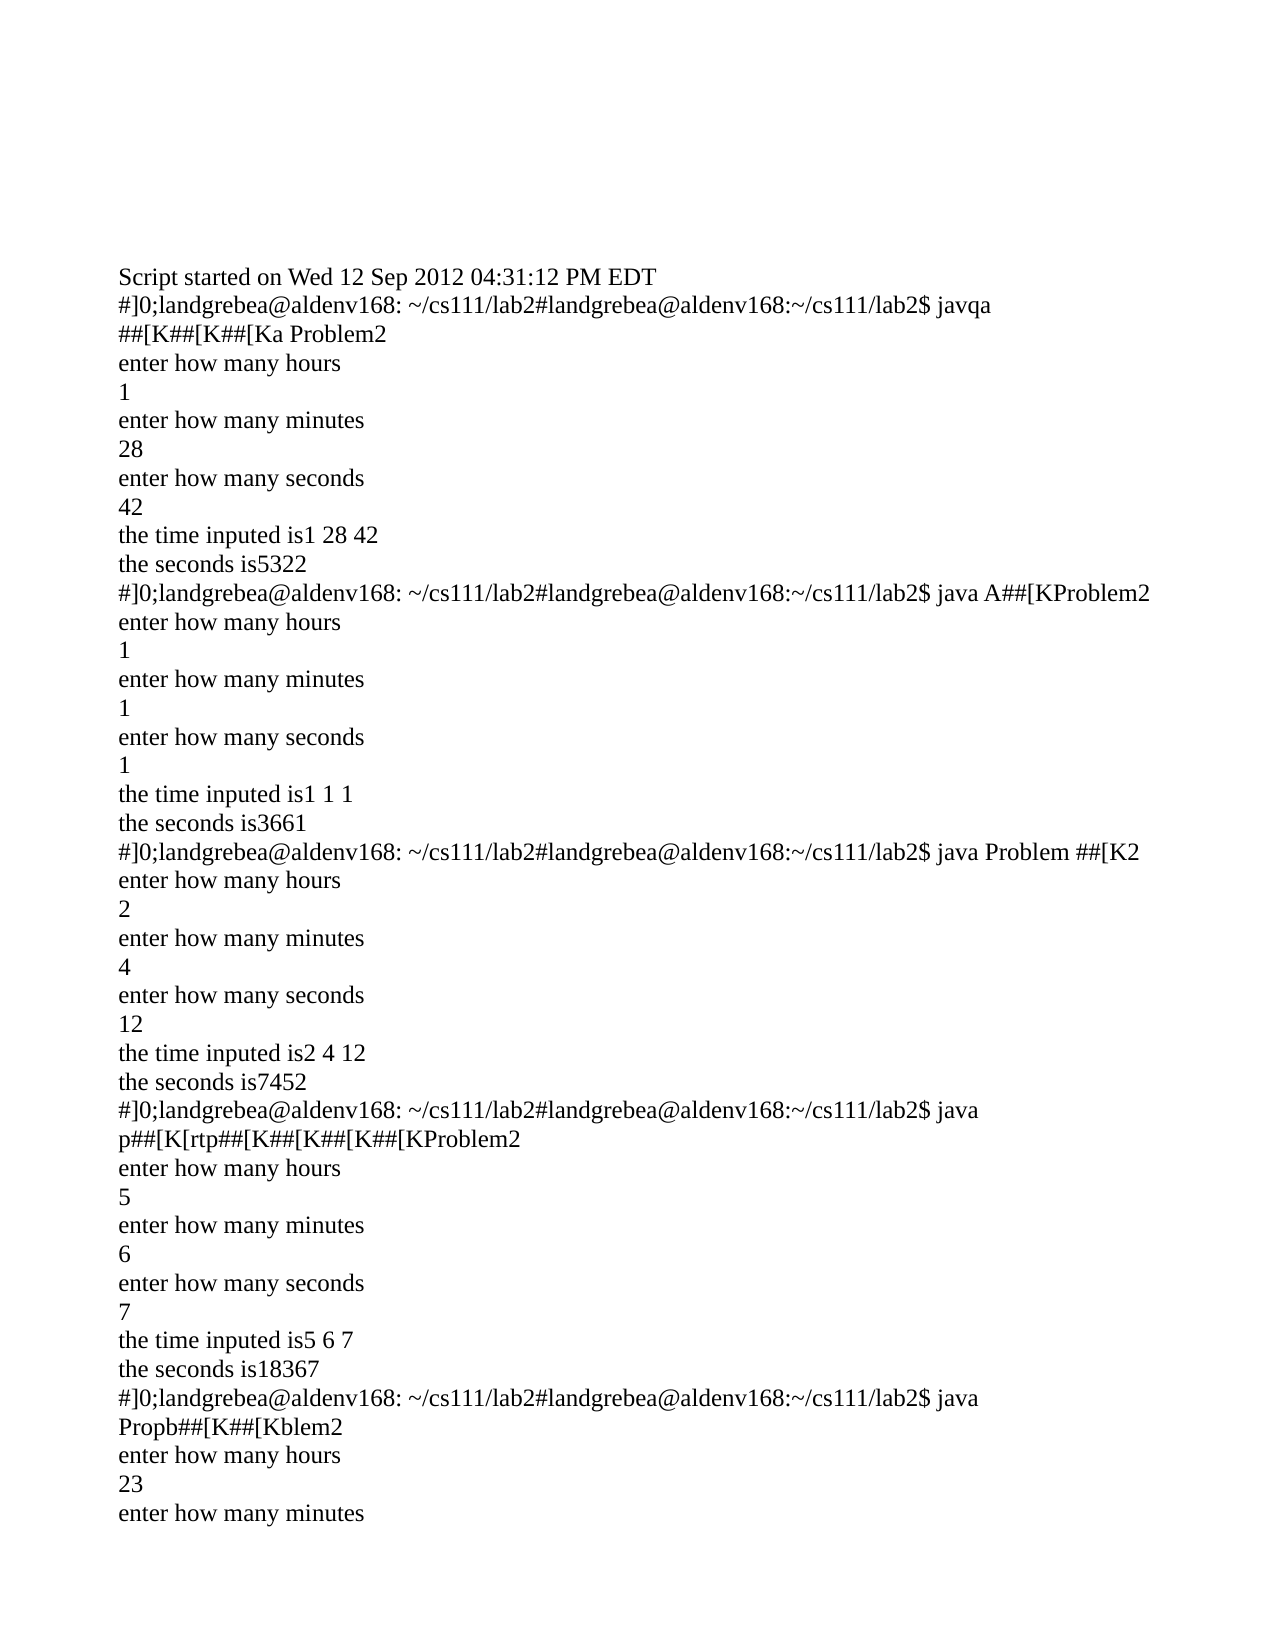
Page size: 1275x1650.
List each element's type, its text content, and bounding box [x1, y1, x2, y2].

text the time inputed is1 1 1 [118, 779, 1157, 808]
text #]0;landgrebea@aldenv168: ~/cs111/lab2#landgrebea@aldenv168:~/cs111/lab2$ java Problem ##[K2 [118, 837, 1157, 866]
text #]0;landgrebea@aldenv168: ~/cs111/lab2#landgrebea@aldenv168:~/cs111/lab2$ java p##[K[rtp##[K##[K##[K##[KProblem2 [118, 1096, 1157, 1153]
text 7 [118, 1297, 1157, 1326]
text the time inputed is5 6 7 [118, 1326, 1157, 1354]
text enter how many minutes [118, 406, 1157, 434]
text enter how many minutes [118, 1498, 1157, 1527]
text enter how many seconds [118, 1268, 1157, 1297]
text 1 [118, 377, 1157, 406]
text the seconds is3661 [118, 808, 1157, 837]
text 5 [118, 1182, 1157, 1211]
text enter how many minutes [118, 1211, 1157, 1239]
text #]0;landgrebea@aldenv168: ~/cs111/lab2#landgrebea@aldenv168:~/cs111/lab2$ java A##[KProblem2 [118, 578, 1157, 607]
text enter how many seconds [118, 981, 1157, 1009]
text 1 [118, 751, 1157, 779]
text Script started on Wed 12 Sep 2012 04:31:12 PM EDT #]0;landgrebea@aldenv168: ~/cs111/lab2#landgrebea@aldenv168:~/cs111/lab2$ javqa ##[K##[K##[Ka Problem2 [118, 262, 1157, 348]
text 6 [118, 1239, 1157, 1268]
text 1 [118, 636, 1157, 664]
text 42 [118, 492, 1157, 521]
text #]0;landgrebea@aldenv168: ~/cs111/lab2#landgrebea@aldenv168:~/cs111/lab2$ java Propb##[K##[Kblem2 [118, 1383, 1157, 1441]
text 28 [118, 434, 1157, 463]
text enter how many hours [118, 348, 1157, 377]
text the seconds is5322 [118, 549, 1157, 578]
text the seconds is18367 [118, 1354, 1157, 1383]
text 2 [118, 894, 1157, 923]
text 4 [118, 952, 1157, 981]
text enter how many seconds [118, 722, 1157, 751]
text 12 [118, 1009, 1157, 1038]
text enter how many hours [118, 607, 1157, 636]
text the time inputed is2 4 12 [118, 1038, 1157, 1067]
text the seconds is7452 [118, 1067, 1157, 1096]
text the time inputed is1 28 42 [118, 521, 1157, 549]
text enter how many hours [118, 866, 1157, 894]
text enter how many minutes [118, 664, 1157, 693]
text 1 [118, 693, 1157, 722]
text enter how many hours [118, 1153, 1157, 1182]
text 23 [118, 1469, 1157, 1498]
text enter how many seconds [118, 463, 1157, 492]
text enter how many hours [118, 1441, 1157, 1469]
text enter how many minutes [118, 923, 1157, 952]
